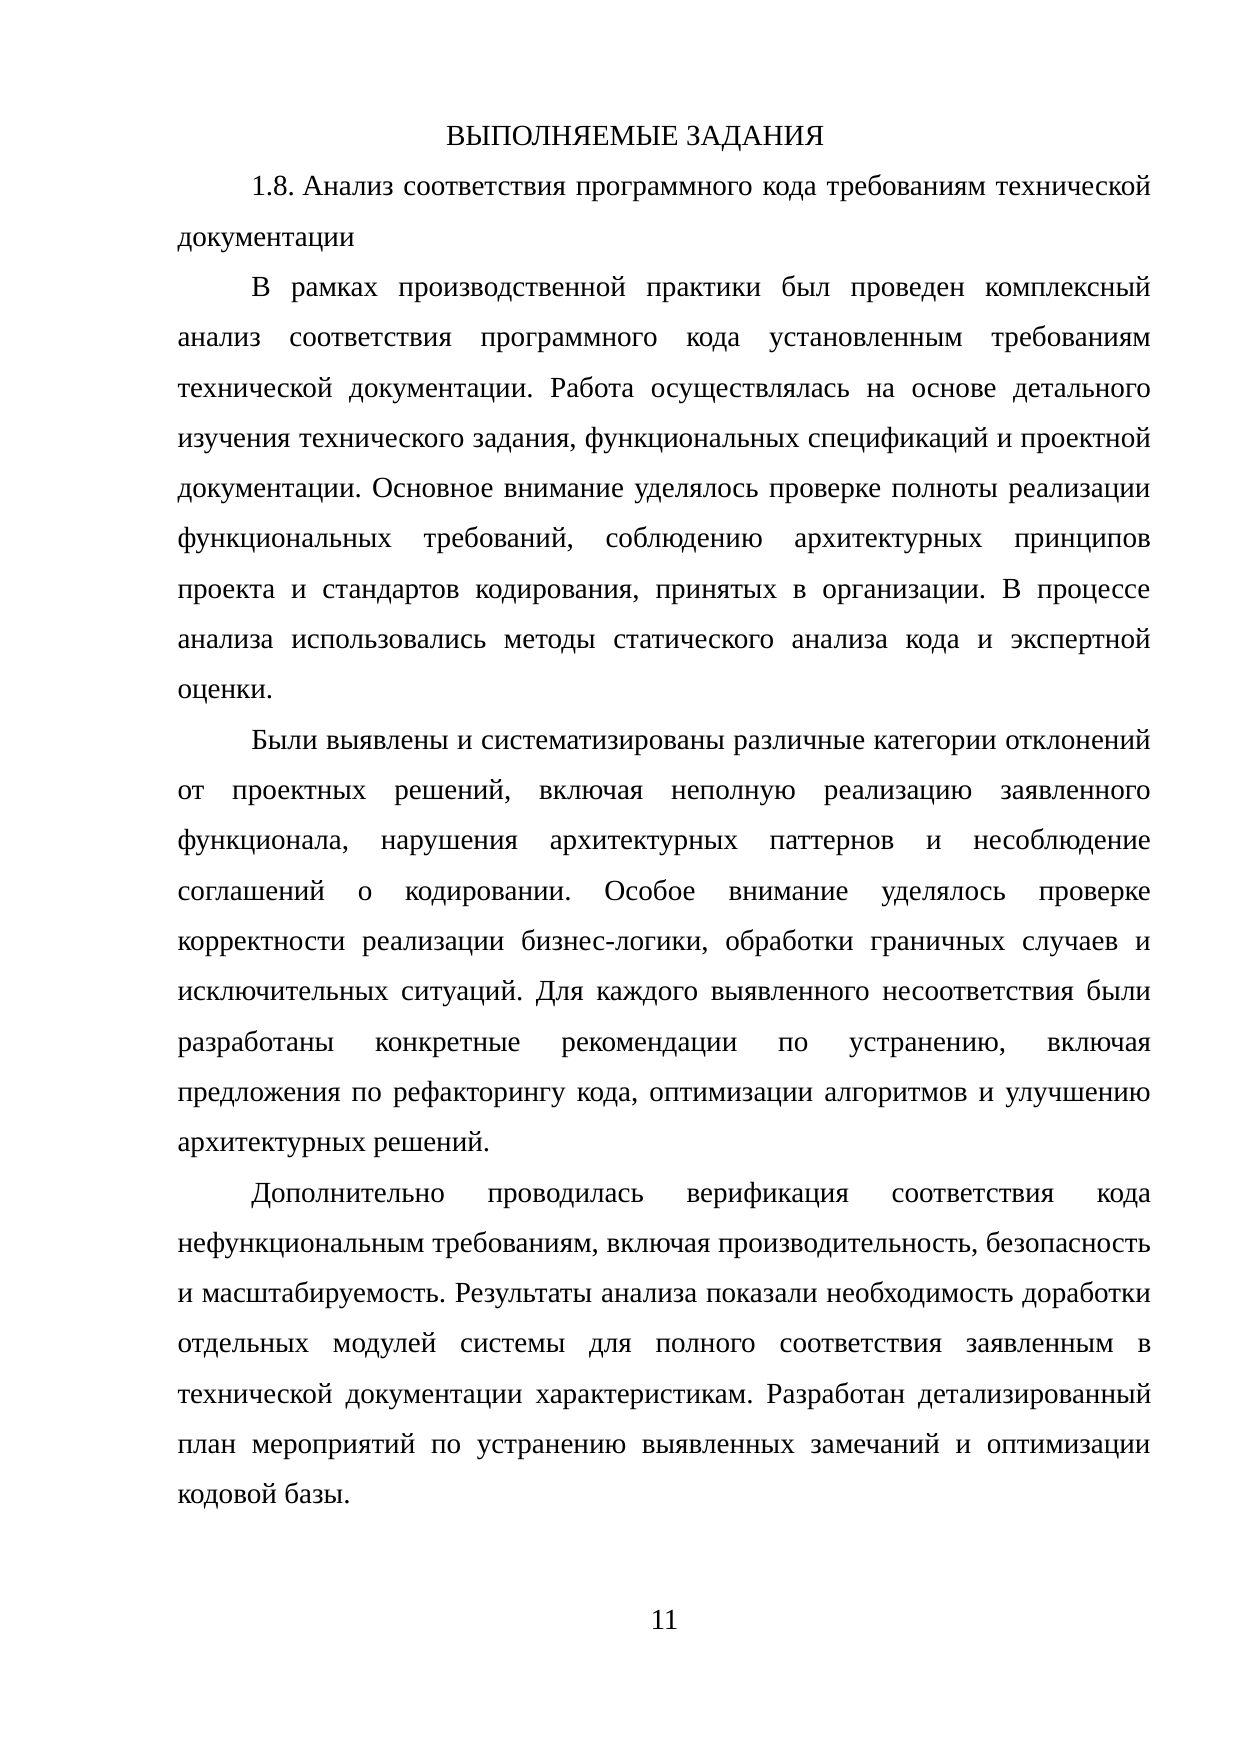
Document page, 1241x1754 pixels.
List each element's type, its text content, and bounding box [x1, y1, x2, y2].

text В рамках производственной практики был проведен комплексный анализ соответствия программного кода установленным требованиям технической документации. Работа осуществлялась на основе детального изучения технического задания, функциональных спецификаций и проектной документации. Основное внимание уделялось проверке полноты реализации функциональных требований, соблюдению архитектурных принципов проекта и стандартов кодирования, принятых в организации. В процессе анализа использовались методы статического анализа кода и экспертной оценки. [177, 269, 1152, 705]
subtitle ВЫПОЛНЯЕМЫЕ ЗАДАНИЯ [118, 118, 1152, 152]
text Были выявлены и систематизированы различные категории отклонений от проектных решений, включая неполную реализацию заявленного функционала, нарушения архитектурных паттернов и несоблюдение соглашений о кодировании. Особое внимание уделялось проверке корректности реализации бизнес-логики, обработки граничных случаев и исключительных ситуаций. Для каждого выявленного несоответствия были разработаны конкретные рекомендации по устранению, включая предложения по рефакторингу кода, оптимизации алгоритмов и улучшению архитектурных решений. [177, 722, 1152, 1158]
subtitle Анализ соответствия программного кода требованиям технической документации [177, 168, 1152, 252]
text Дополнительно проводилась верификация соответствия кода нефункциональным требованиям, включая производительность, безопасность и масштабируемость. Результаты анализа показали необходимость доработки отдельных модулей системы для полного соответствия заявленным в технической документации характеристикам. Разработан детализированный план мероприятий по устранению выявленных замечаний и оптимизации кодовой базы. [177, 1175, 1152, 1510]
